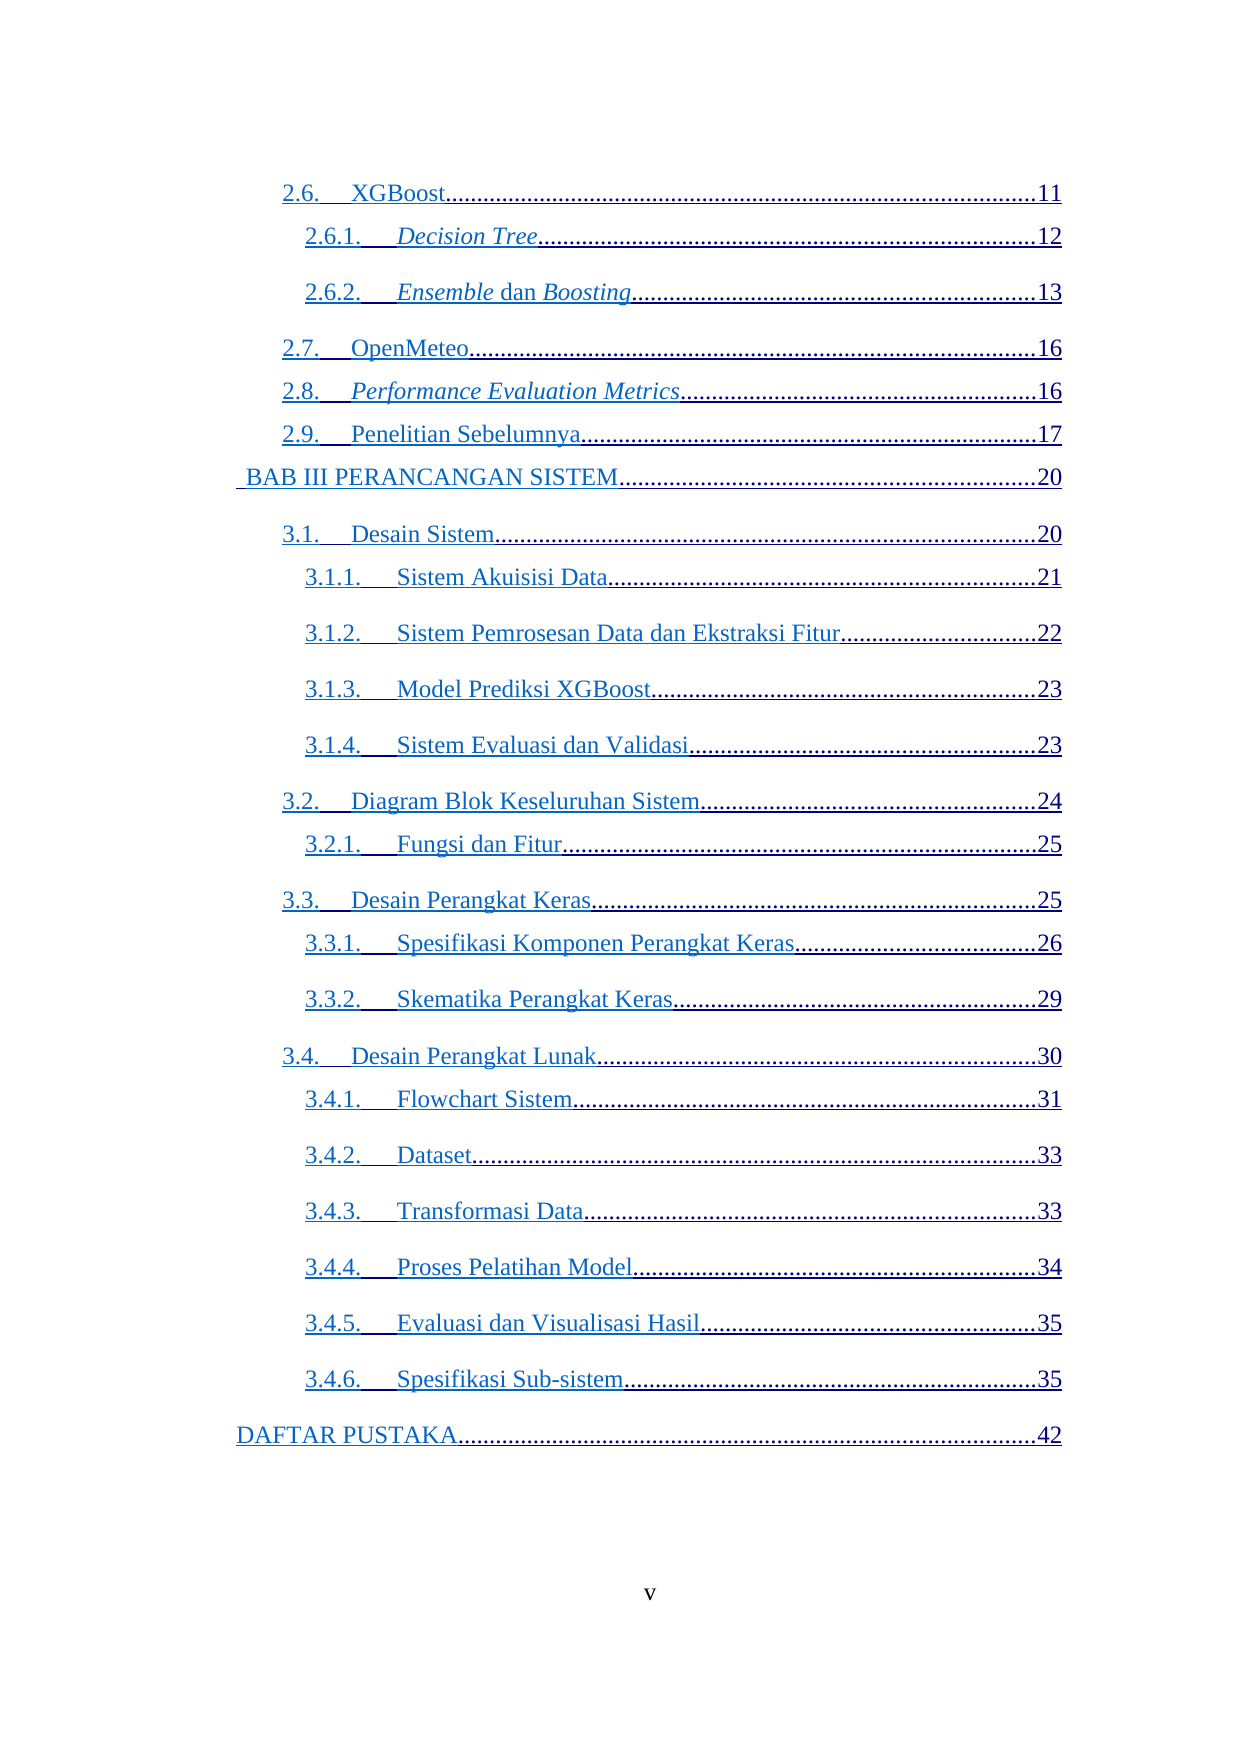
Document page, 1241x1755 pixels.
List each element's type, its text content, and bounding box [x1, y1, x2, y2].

text 2.8. Performance Evaluation Metrics 16 [282, 376, 1063, 406]
text 2.9. Penelitian Sebelumnya 17 [282, 418, 1063, 449]
text 2.6.2. Ensemble dan Boosting 13 [305, 276, 1063, 307]
text 3.3.1. Spesifikasi Komponen Perangkat Keras 26 [305, 927, 1063, 958]
text 3.1.4. Sistem Evaluasi dan Validasi 23 [305, 729, 1063, 760]
text 3.4. Desain Perangkat Lunak 30 [282, 1040, 1063, 1070]
text 3.1.1. Sistem Akuisisi Data 21 [305, 561, 1063, 591]
text 3.4.1. Flowchart Sistem 31 [305, 1083, 1063, 1113]
list DAFTAR PUSTAKA 42 [199, 1420, 1063, 1448]
text 3.2.1. Fungsi dan Fitur 25 [305, 828, 1063, 859]
text 3.3. Desain Perangkat Keras 25 [282, 884, 1063, 915]
text 3.4.6. Spesifikasi Sub-sistem 35 [305, 1363, 1063, 1394]
text BAB III PERANCANGAN SISTEM 20 [236, 462, 1063, 492]
text 3.1. Desain Sistem 20 [282, 518, 1063, 548]
text 2.6.1. Decision Tree 12 [305, 220, 1063, 251]
text 3.4.4. Proses Pelatihan Model 34 [305, 1251, 1063, 1282]
text 2.7. OpenMeteo 16 [282, 332, 1063, 363]
text 3.4.2. Dataset 33 [305, 1139, 1063, 1169]
text 3.2. Diagram Blok Keseluruhan Sistem 24 [282, 785, 1063, 816]
text 3.1.2. Sistem Pemrosesan Data dan Ekstraksi Fitur 22 [305, 617, 1063, 647]
text 3.4.5. Evaluasi dan Visualisasi Hasil 35 [305, 1307, 1063, 1338]
text 2.6. XGBoost 11 [282, 177, 1063, 208]
text 3.3.2. Skematika Perangkat Keras 29 [305, 984, 1063, 1014]
text 3.1.3. Model Prediksi XGBoost 23 [305, 673, 1063, 703]
text 3.4.3. Transformasi Data 33 [305, 1195, 1063, 1226]
